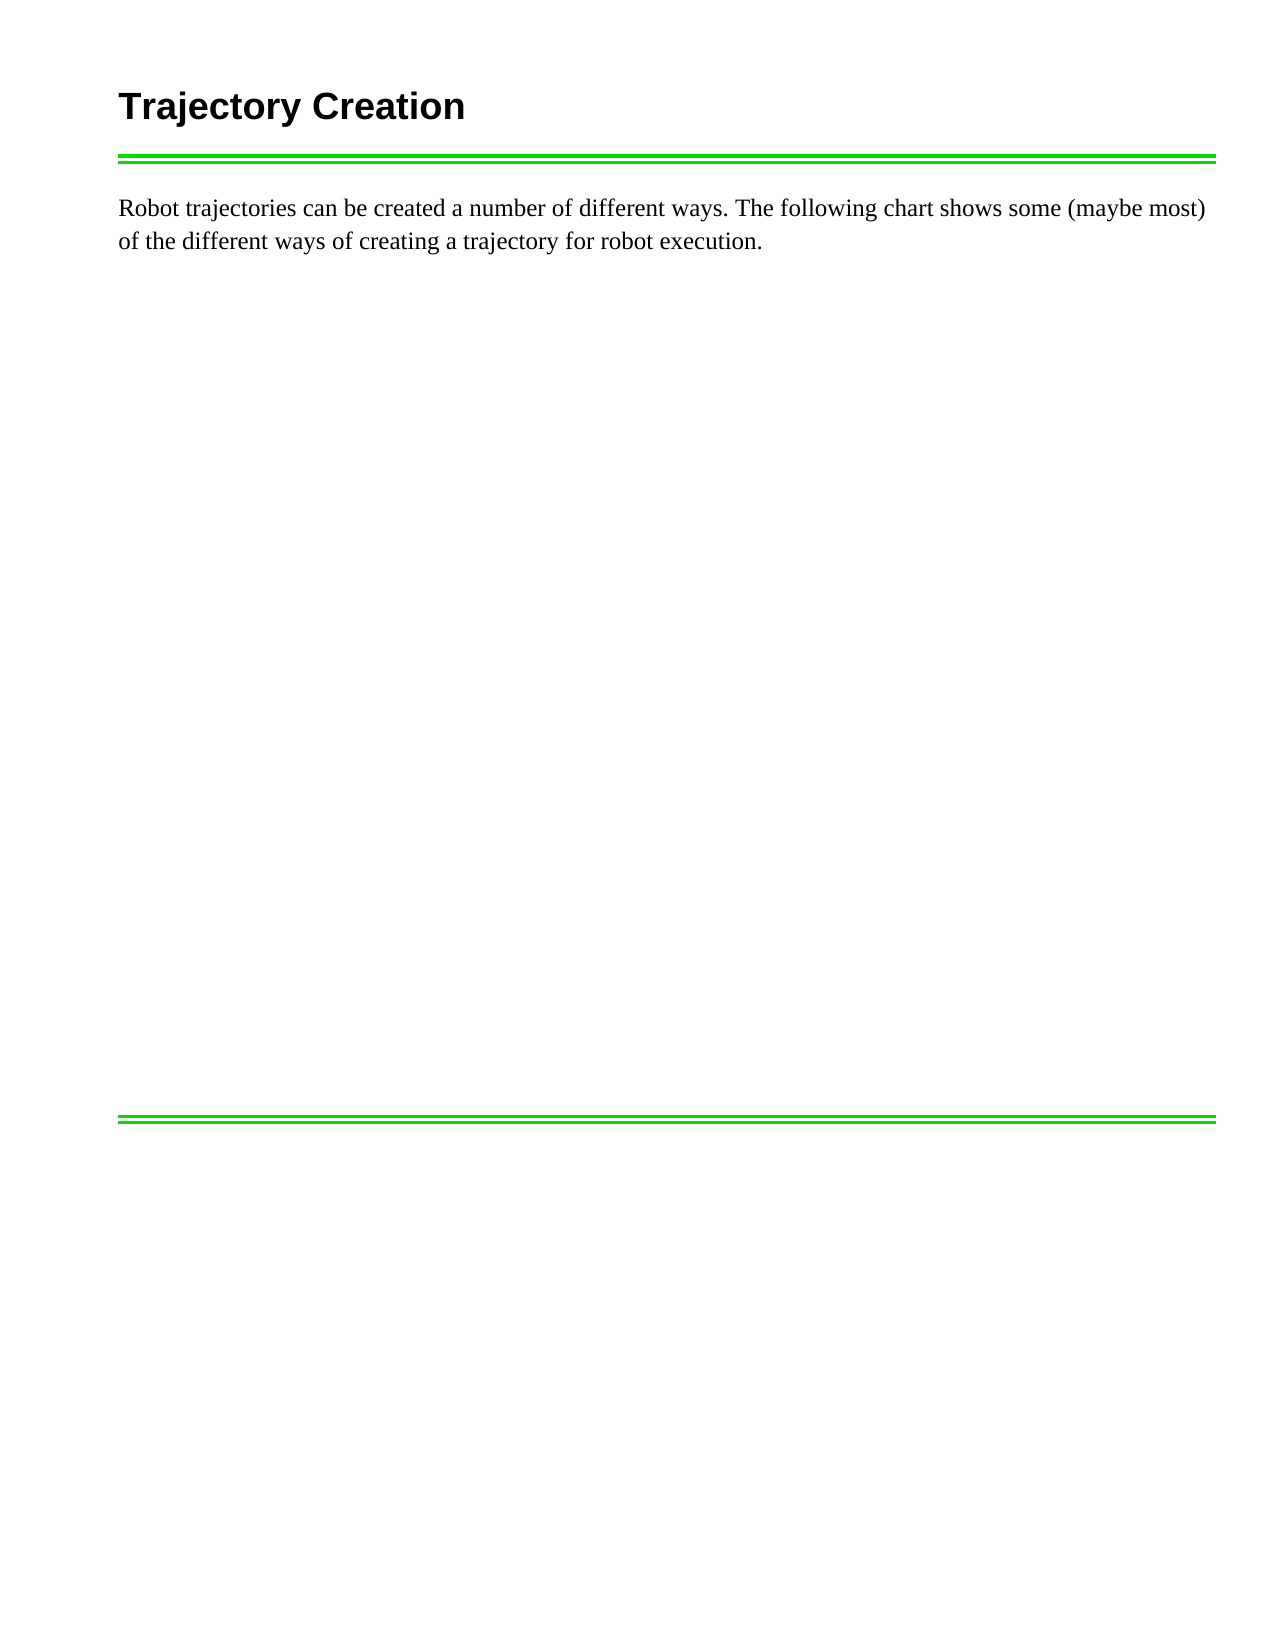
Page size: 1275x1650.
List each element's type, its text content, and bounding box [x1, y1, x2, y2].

subtitle Trajectory Creation [118, 84, 1216, 128]
text Robot trajectories can be created a number of different ways. The following chart shows some (maybe most) of the different ways of creating a trajectory for robot execution. [118, 193, 1216, 255]
